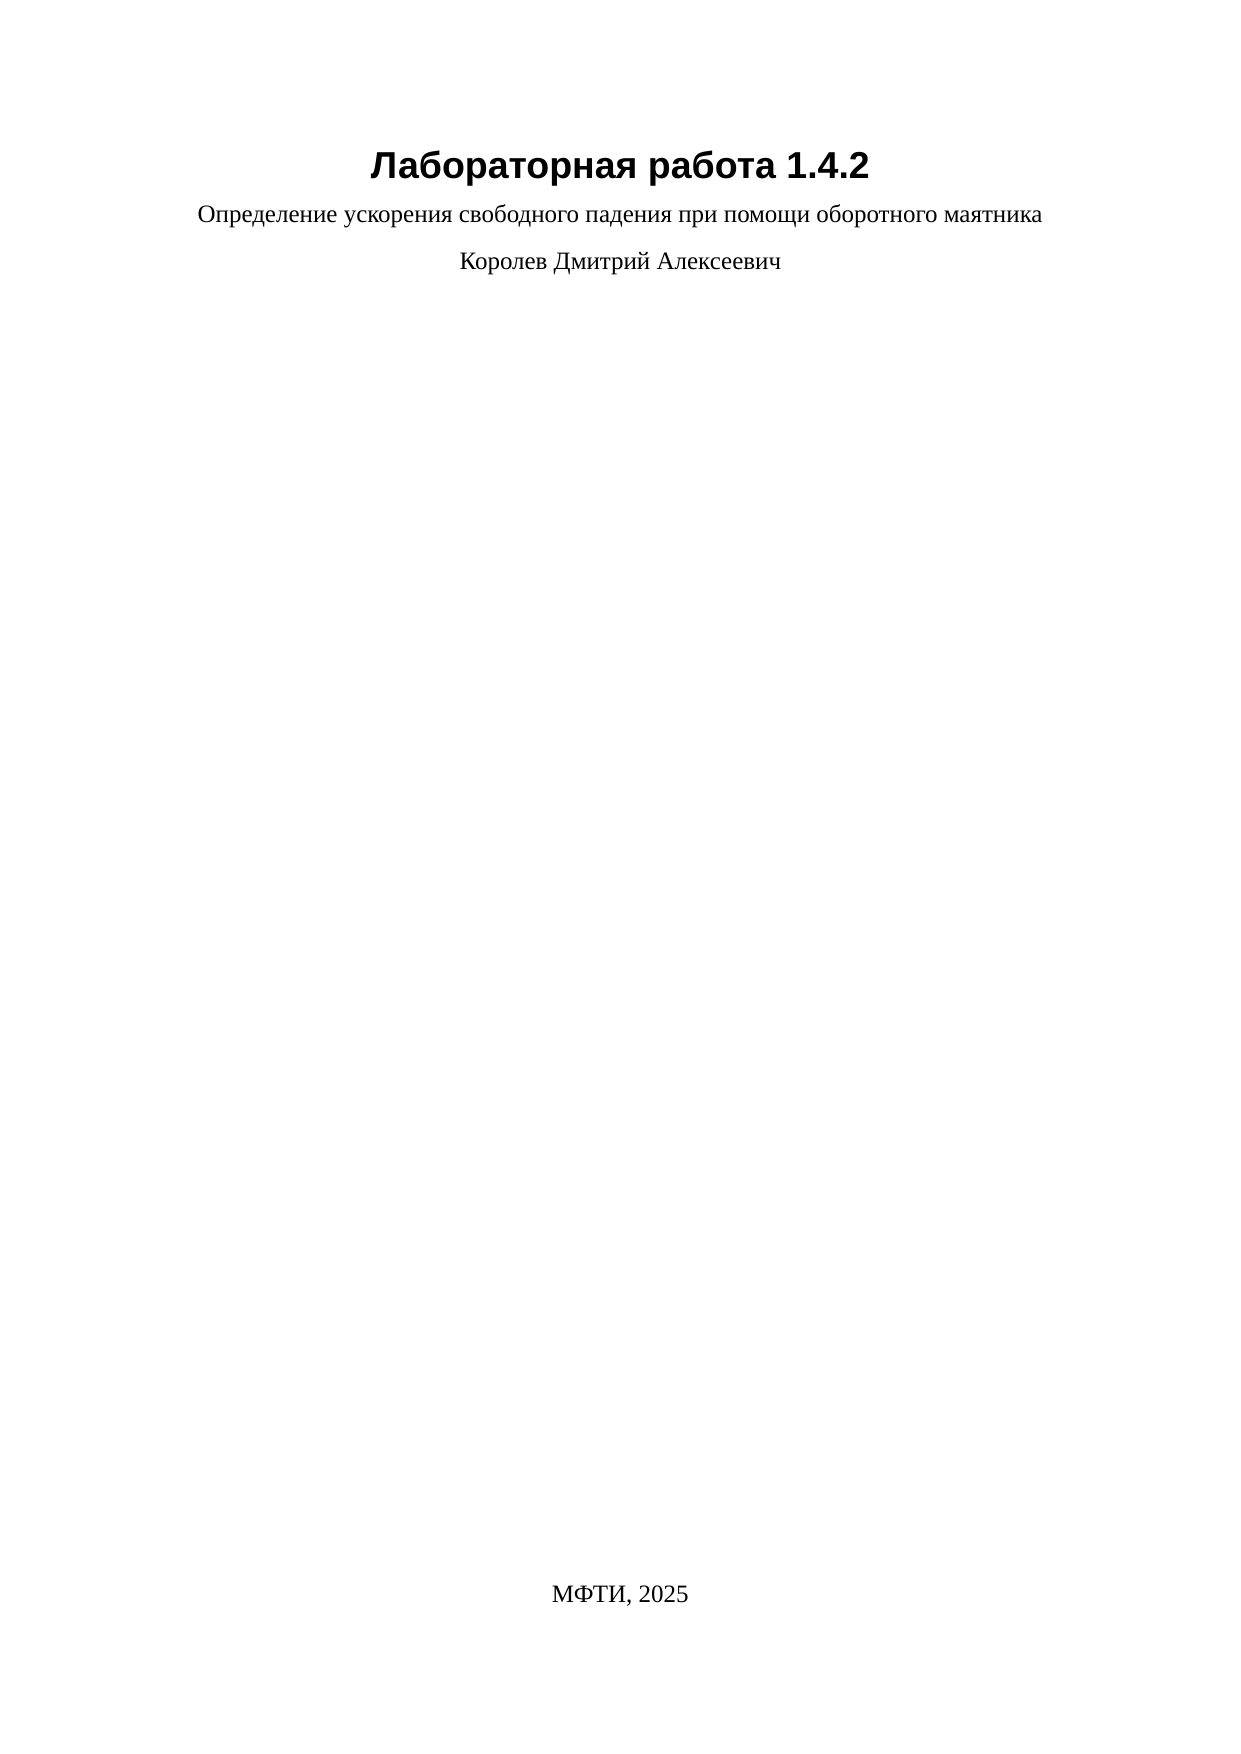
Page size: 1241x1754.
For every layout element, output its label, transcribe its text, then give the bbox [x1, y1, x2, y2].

text Определение ускорения свободного падения при помощи оборотного маятника [118, 199, 1122, 227]
text МФТИ, 2025 [118, 1579, 1122, 1608]
subtitle Лабораторная работа 1.4.2 [118, 143, 1122, 186]
text Королев Дмитрий Алексеевич [118, 246, 1122, 275]
